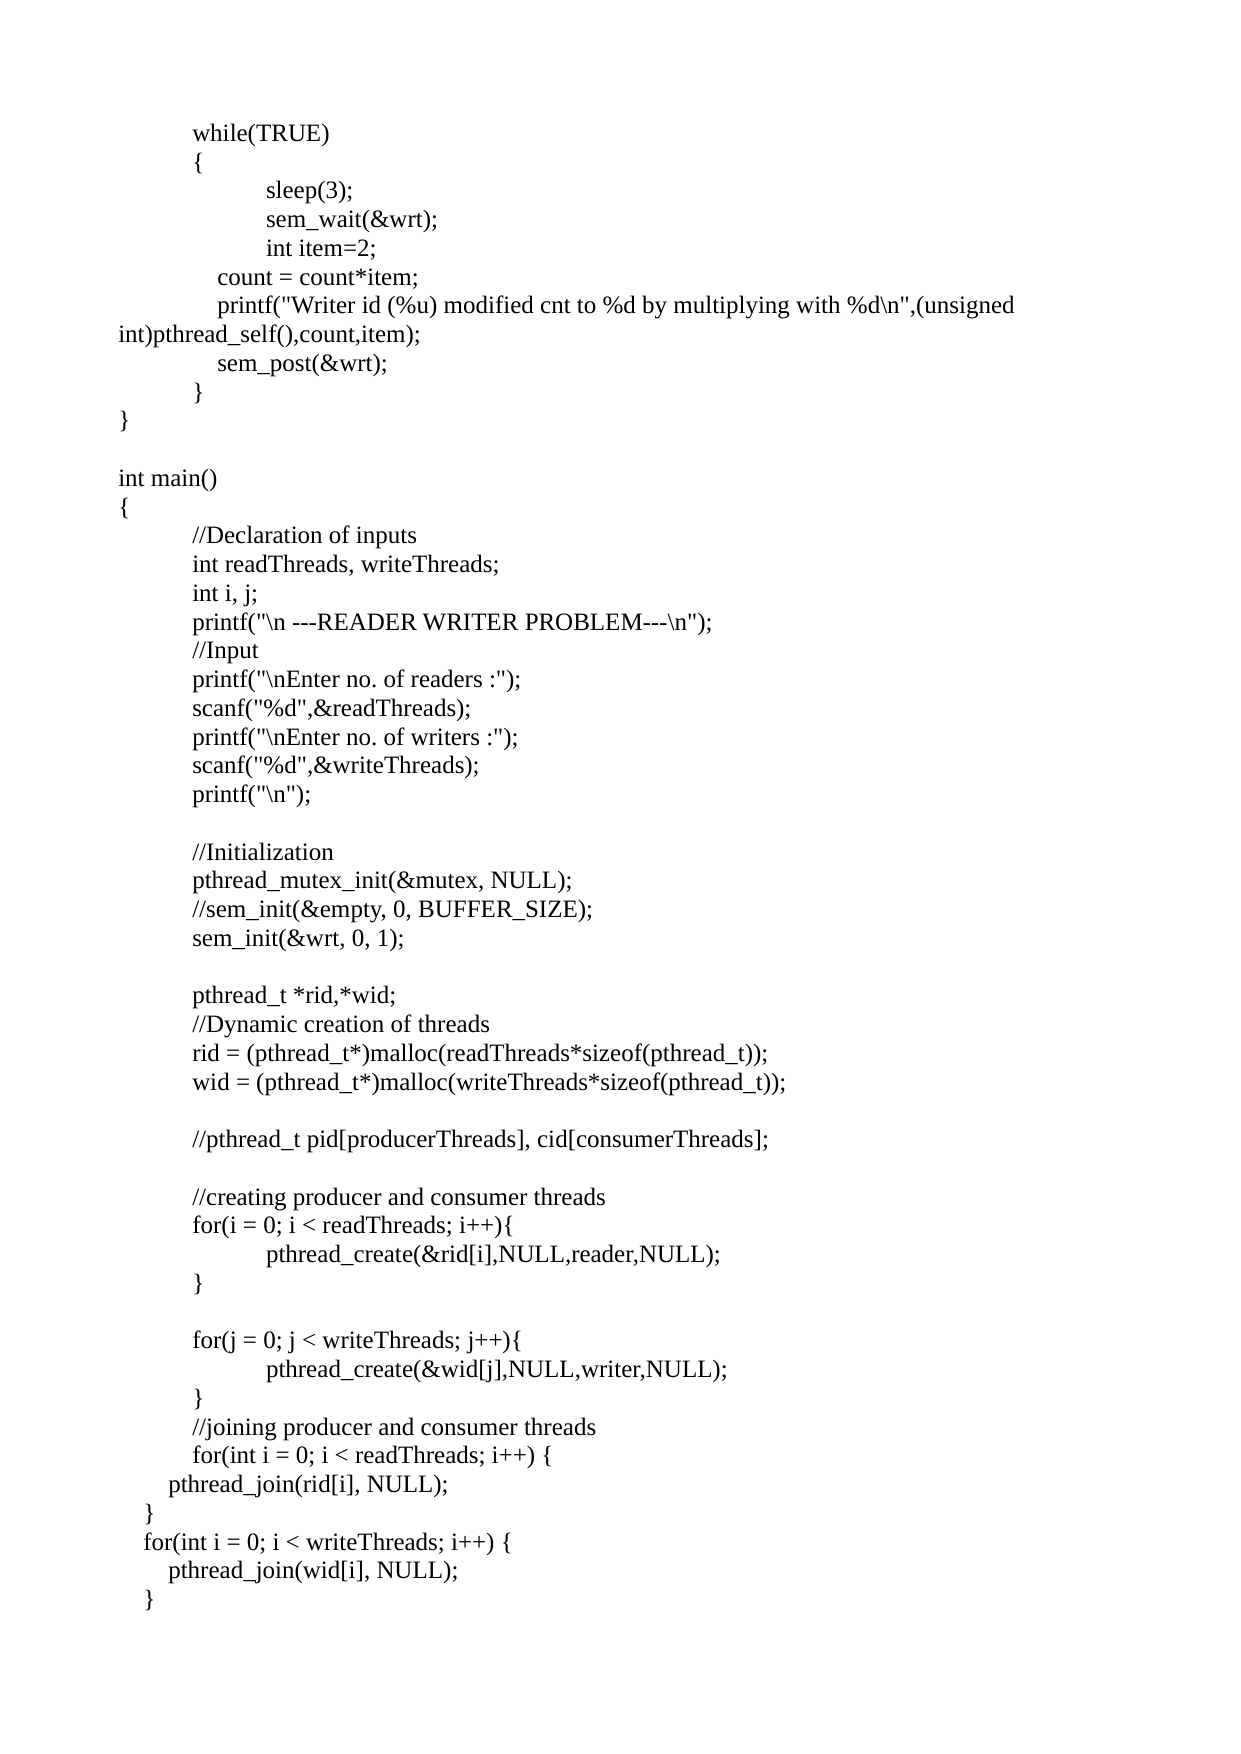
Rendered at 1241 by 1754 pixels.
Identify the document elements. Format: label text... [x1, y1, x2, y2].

text //creating producer and consumer threads [118, 1182, 1122, 1211]
text sem_wait(&wrt); [118, 204, 1122, 233]
text //Declaration of inputs [118, 521, 1122, 549]
text } [118, 1584, 1122, 1613]
text count = count*item; [118, 262, 1122, 291]
text sem_post(&wrt); [118, 348, 1122, 377]
text rid = (pthread_t*)malloc(readThreads*sizeof(pthread_t)); [118, 1038, 1122, 1067]
text printf("\n ---READER WRITER PROBLEM---\n"); [118, 607, 1122, 636]
text pthread_join(rid[i], NULL); [118, 1469, 1122, 1498]
text //pthread_t pid[producerThreads], cid[consumerThreads]; [118, 1124, 1122, 1153]
text int readThreads, writeThreads; [118, 549, 1122, 578]
text //Input [118, 636, 1122, 664]
text } [118, 1268, 1122, 1297]
text int i, j; [118, 578, 1122, 607]
text int main() [118, 463, 1122, 492]
text pthread_t *rid,*wid; [118, 981, 1122, 1009]
text sem_init(&wrt, 0, 1); [118, 923, 1122, 952]
text printf("Writer id (%u) modified cnt to %d by multiplying with %d\n",(unsigned int)pthread_self(),count,item); [118, 291, 1122, 348]
text } [118, 1498, 1122, 1527]
text for(i = 0; i < readThreads; i++){ [118, 1211, 1122, 1239]
text while(TRUE) [118, 118, 1122, 147]
text //Dynamic creation of threads [118, 1009, 1122, 1038]
text //Initialization [118, 837, 1122, 866]
text printf("\n"); [118, 779, 1122, 808]
text pthread_join(wid[i], NULL); [118, 1556, 1122, 1584]
text printf("\nEnter no. of readers :"); [118, 664, 1122, 693]
text printf("\nEnter no. of writers :"); [118, 722, 1122, 751]
text scanf("%d",&readThreads); [118, 693, 1122, 722]
text pthread_create(&wid[j],NULL,writer,NULL); [118, 1354, 1122, 1383]
text { [118, 147, 1122, 176]
text scanf("%d",&writeThreads); [118, 751, 1122, 779]
text } [118, 377, 1122, 406]
text wid = (pthread_t*)malloc(writeThreads*sizeof(pthread_t)); [118, 1067, 1122, 1096]
text for(int i = 0; i < readThreads; i++) { [118, 1441, 1122, 1469]
text } [118, 406, 1122, 434]
text int item=2; [118, 233, 1122, 262]
text //sem_init(&empty, 0, BUFFER_SIZE); [118, 894, 1122, 923]
text //joining producer and consumer threads [118, 1412, 1122, 1441]
text for(int i = 0; i < writeThreads; i++) { [118, 1527, 1122, 1556]
text } [118, 1383, 1122, 1412]
text for(j = 0; j < writeThreads; j++){ [118, 1326, 1122, 1354]
text pthread_create(&rid[i],NULL,reader,NULL); [118, 1239, 1122, 1268]
text pthread_mutex_init(&mutex, NULL); [118, 866, 1122, 894]
text sleep(3); [118, 176, 1122, 204]
text { [118, 492, 1122, 521]
